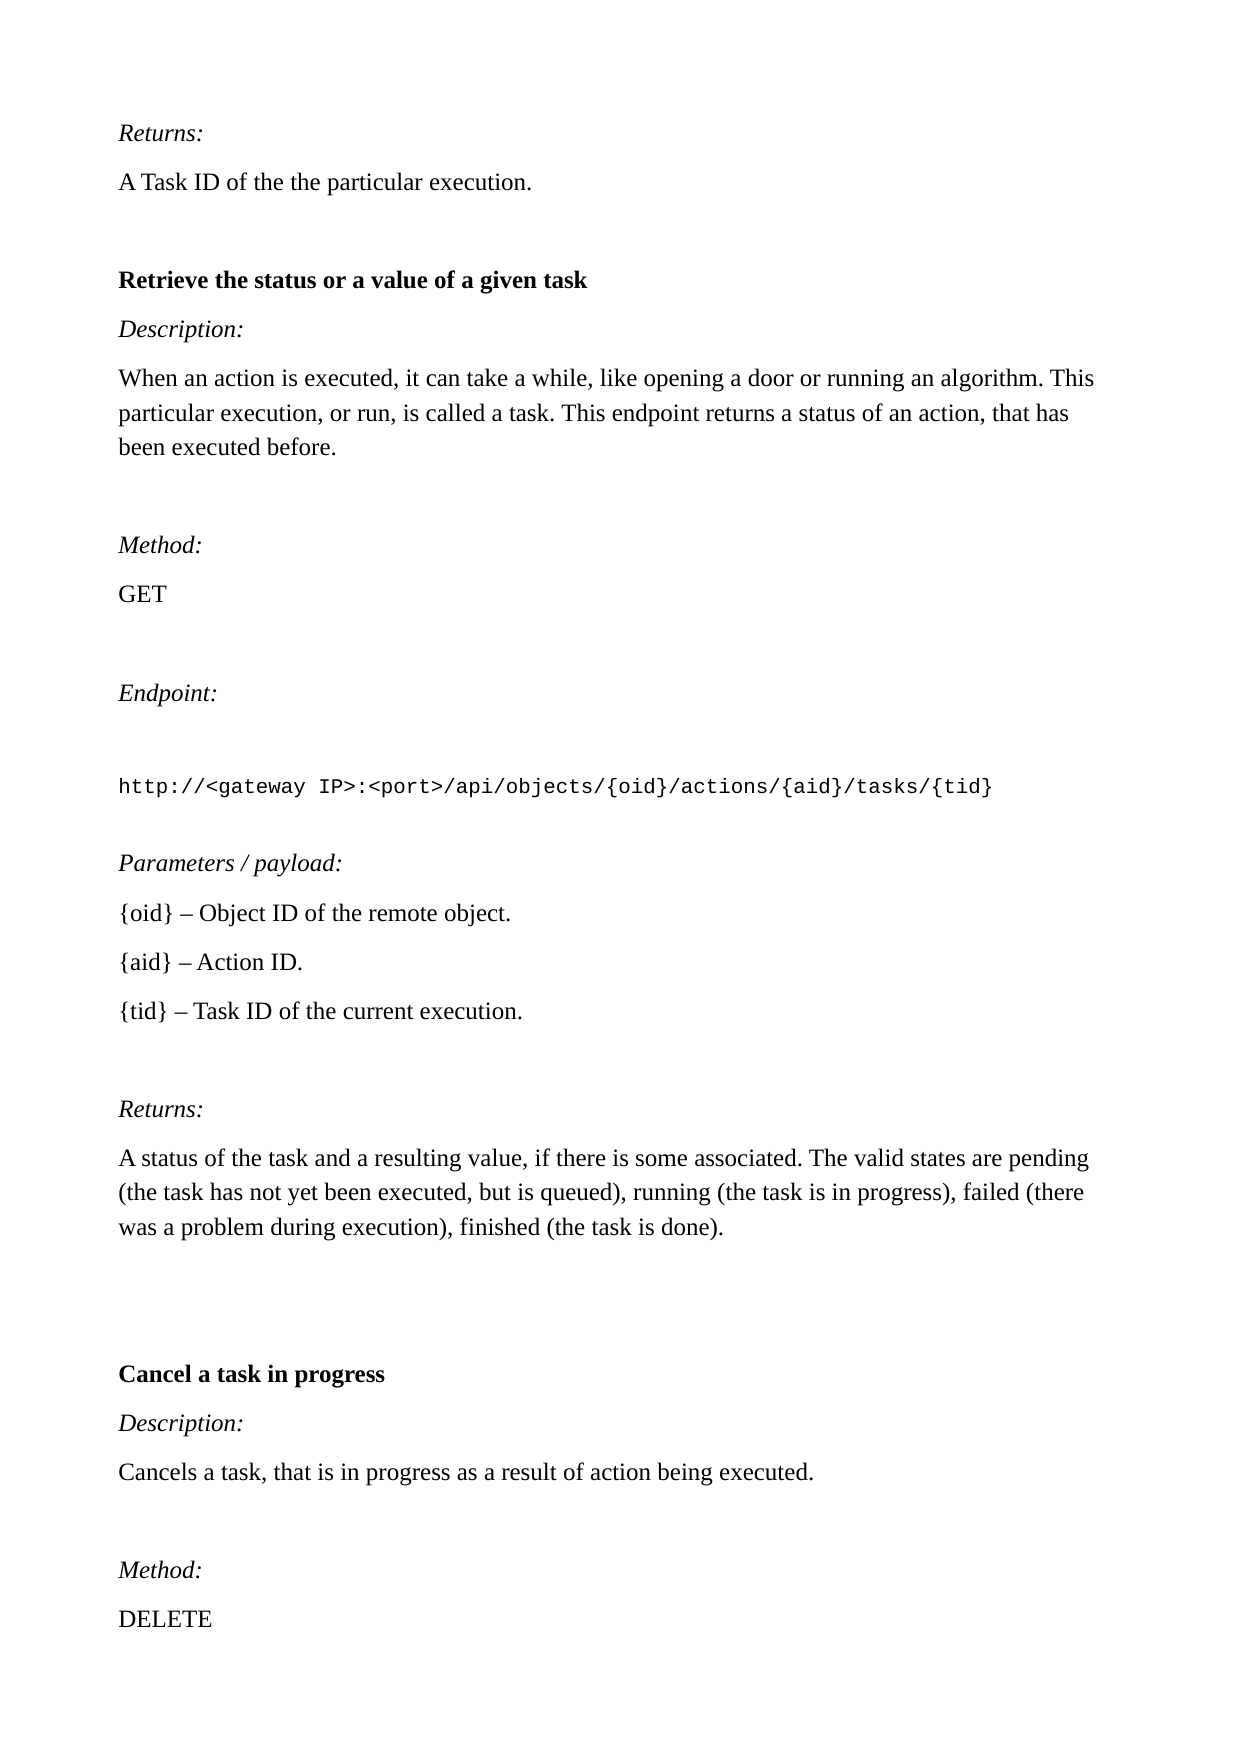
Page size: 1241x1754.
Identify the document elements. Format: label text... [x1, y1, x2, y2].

text When an action is executed, it can take a while, like opening a door or running an algorithm. This particular execution, or run, is called a task. This endpoint returns a status of an action, that has been executed before. [118, 363, 1122, 461]
text Cancel a task in progress [118, 1359, 1122, 1388]
text {tid} – Task ID of the current execution. [118, 996, 1122, 1024]
text DELETE [118, 1604, 1122, 1633]
text {aid} – Action ID. [118, 947, 1122, 975]
text Method: [118, 531, 1122, 559]
text Returns: [118, 118, 1122, 147]
text A Task ID of the the particular execution. [118, 167, 1122, 196]
text Description: [118, 314, 1122, 343]
text Cancels a task, that is in progress as a result of action being executed. [118, 1457, 1122, 1486]
text Endpoint: [118, 678, 1122, 706]
text Description: [118, 1408, 1122, 1437]
text http://<gateway IP>:<port>/api/objects/{oid}/actions/{aid}/tasks/{tid} [118, 776, 1122, 799]
text Returns: [118, 1094, 1122, 1123]
text {oid} – Object ID of the remote object. [118, 898, 1122, 926]
text Parameters / payload: [118, 848, 1122, 877]
text GET [118, 579, 1122, 608]
text A status of the task and a resulting value, if there is some associated. The valid states are pending (the task has not yet been executed, but is queued), running (the task is in progress), failed (there was a problem during execution), finished (the task is done). [118, 1143, 1122, 1241]
text Method: [118, 1555, 1122, 1584]
text Retrieve the status or a value of a given task [118, 265, 1122, 294]
